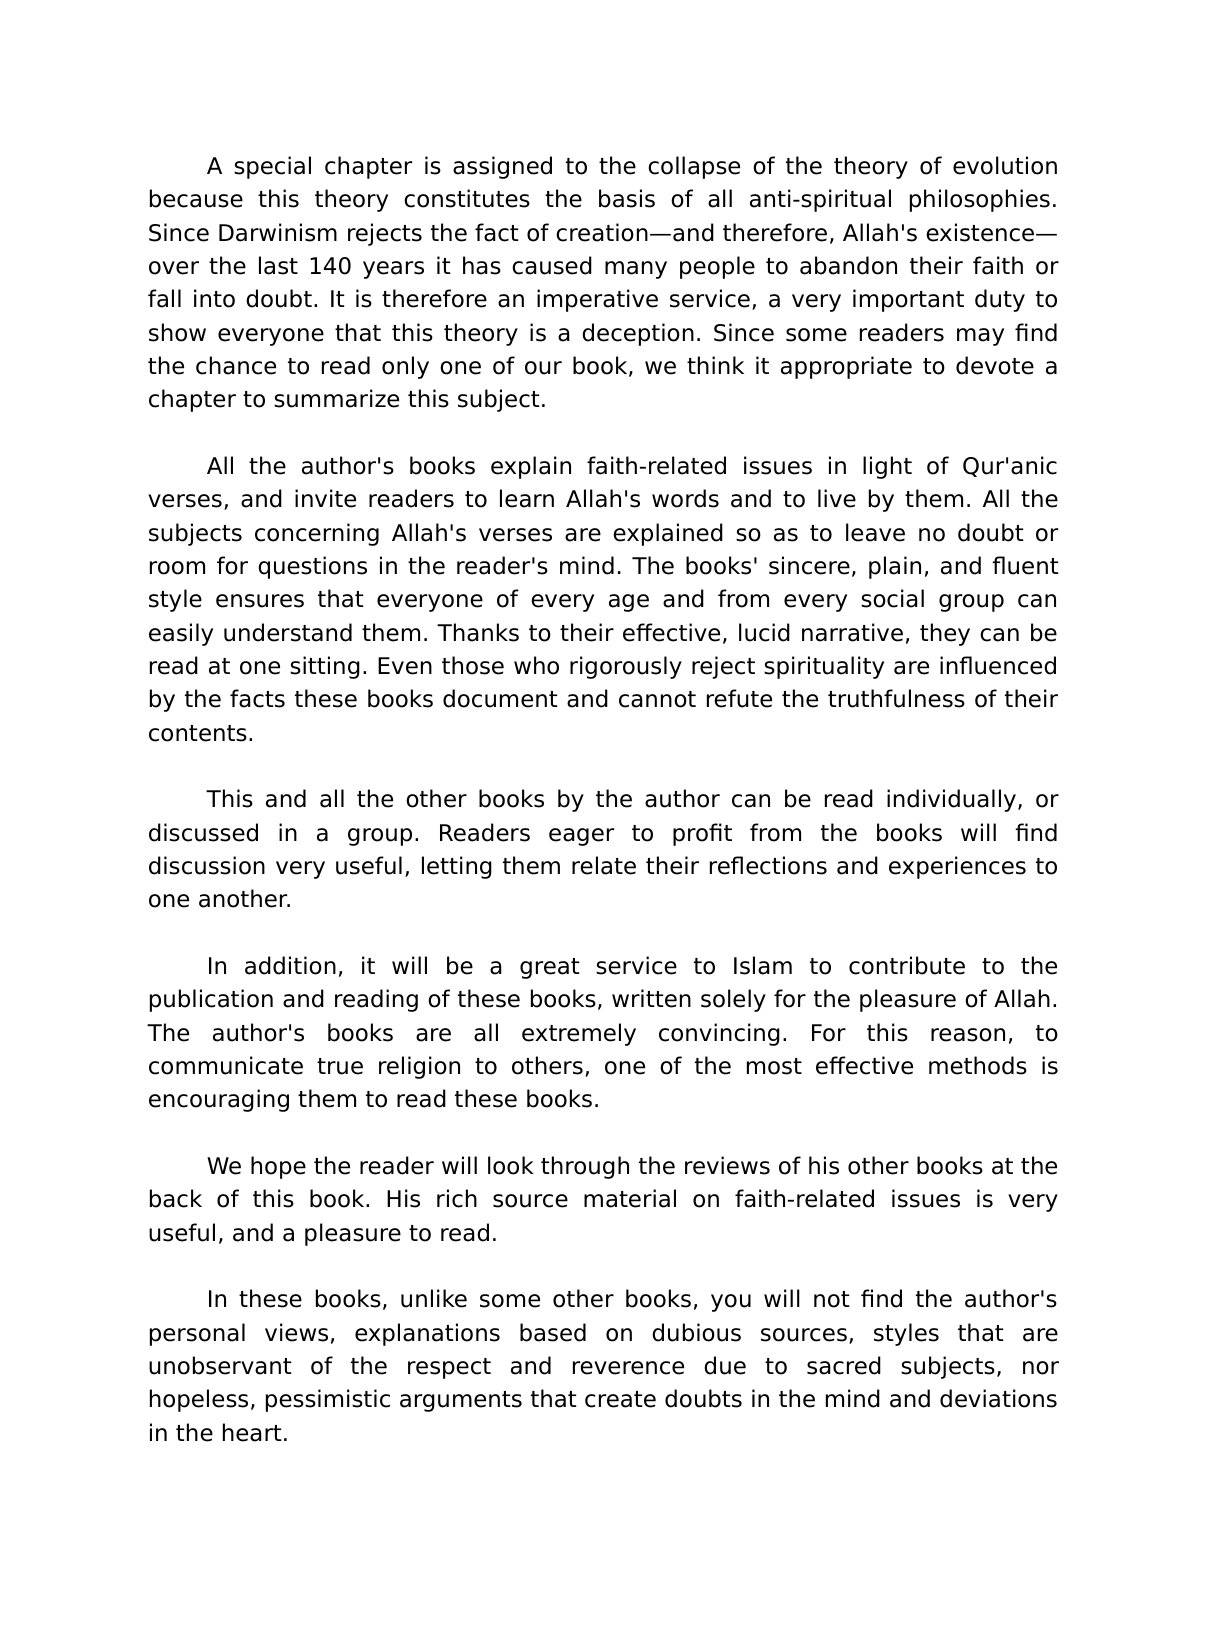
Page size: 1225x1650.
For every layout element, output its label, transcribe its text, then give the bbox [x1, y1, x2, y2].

subtitle All the author's books explain faith-related issues in light of Qur'anic verses, and invite readers to learn Allah's words and to live by them. All the subjects concerning Allah's verses are explained so as to leave no doubt or room for questions in the reader's mind. The books' sincere, plain, and fluent style ensures that everyone of every age and from every social group can easily understand them. Thanks to their effective, lucid narrative, they can be read at one sitting. Even those who rigorously reject spirituality are influenced by the facts these books document and cannot refute the truthfulness of their contents. [148, 448, 1060, 748]
subtitle In these books, unlike some other books, you will not find the author's personal views, explanations based on dubious sources, styles that are unobservant of the respect and reverence due to sacred subjects, nor hopeless, pessimistic arguments that create doubts in the mind and deviations in the heart. [148, 1281, 1060, 1448]
subtitle This and all the other books by the author can be read individually, or discussed in a group. Readers eager to profit from the books will find discussion very useful, letting them relate their reflections and experiences to one another. [148, 781, 1060, 914]
subtitle We hope the reader will look through the reviews of his other books at the back of this book. His rich source material on faith-related issues is very useful, and a pleasure to read. [148, 1148, 1060, 1248]
subtitle In addition, it will be a great service to Islam to contribute to the publication and reading of these books, written solely for the pleasure of Allah. The author's books are all extremely convincing. For this reason, to communicate true religion to others, one of the most effective methods is encouraging them to read these books. [148, 948, 1060, 1114]
subtitle A special chapter is assigned to the collapse of the theory of evolution because this theory constitutes the basis of all anti-spiritual philosophies. Since Darwinism rejects the fact of creation—and therefore, Allah's existence—over the last 140 years it has caused many people to abandon their faith or fall into doubt. It is therefore an imperative service, a very important duty to show everyone that this theory is a deception. Since some readers may find the chance to read only one of our book, we think it appropriate to devote a chapter to summarize this subject. [148, 148, 1060, 414]
